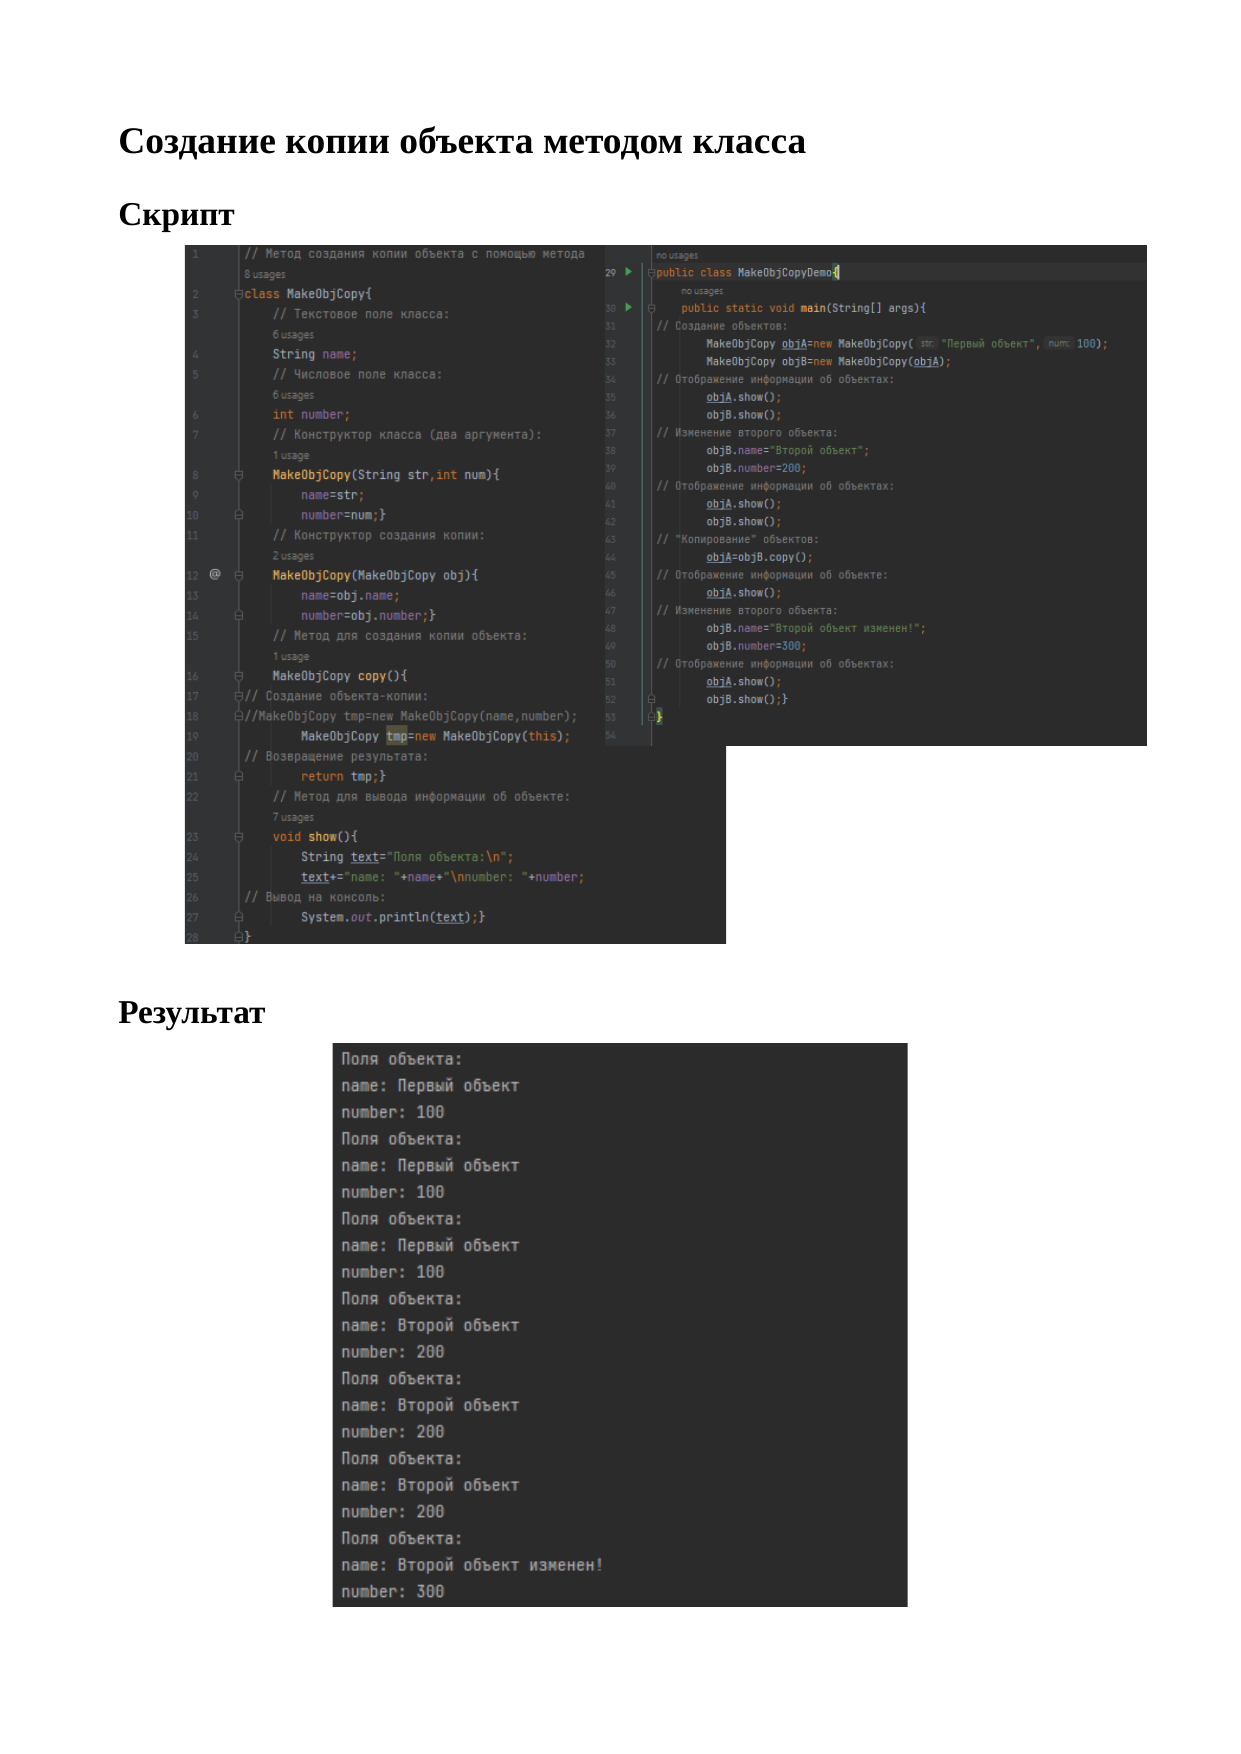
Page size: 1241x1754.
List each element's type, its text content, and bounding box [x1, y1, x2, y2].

subtitle Создание копии объекта методом класса [118, 118, 1122, 161]
subtitle Результат [118, 993, 1122, 1031]
picture [184, 245, 1147, 944]
picture [332, 1043, 908, 1607]
subtitle Скрипт [118, 194, 1122, 233]
